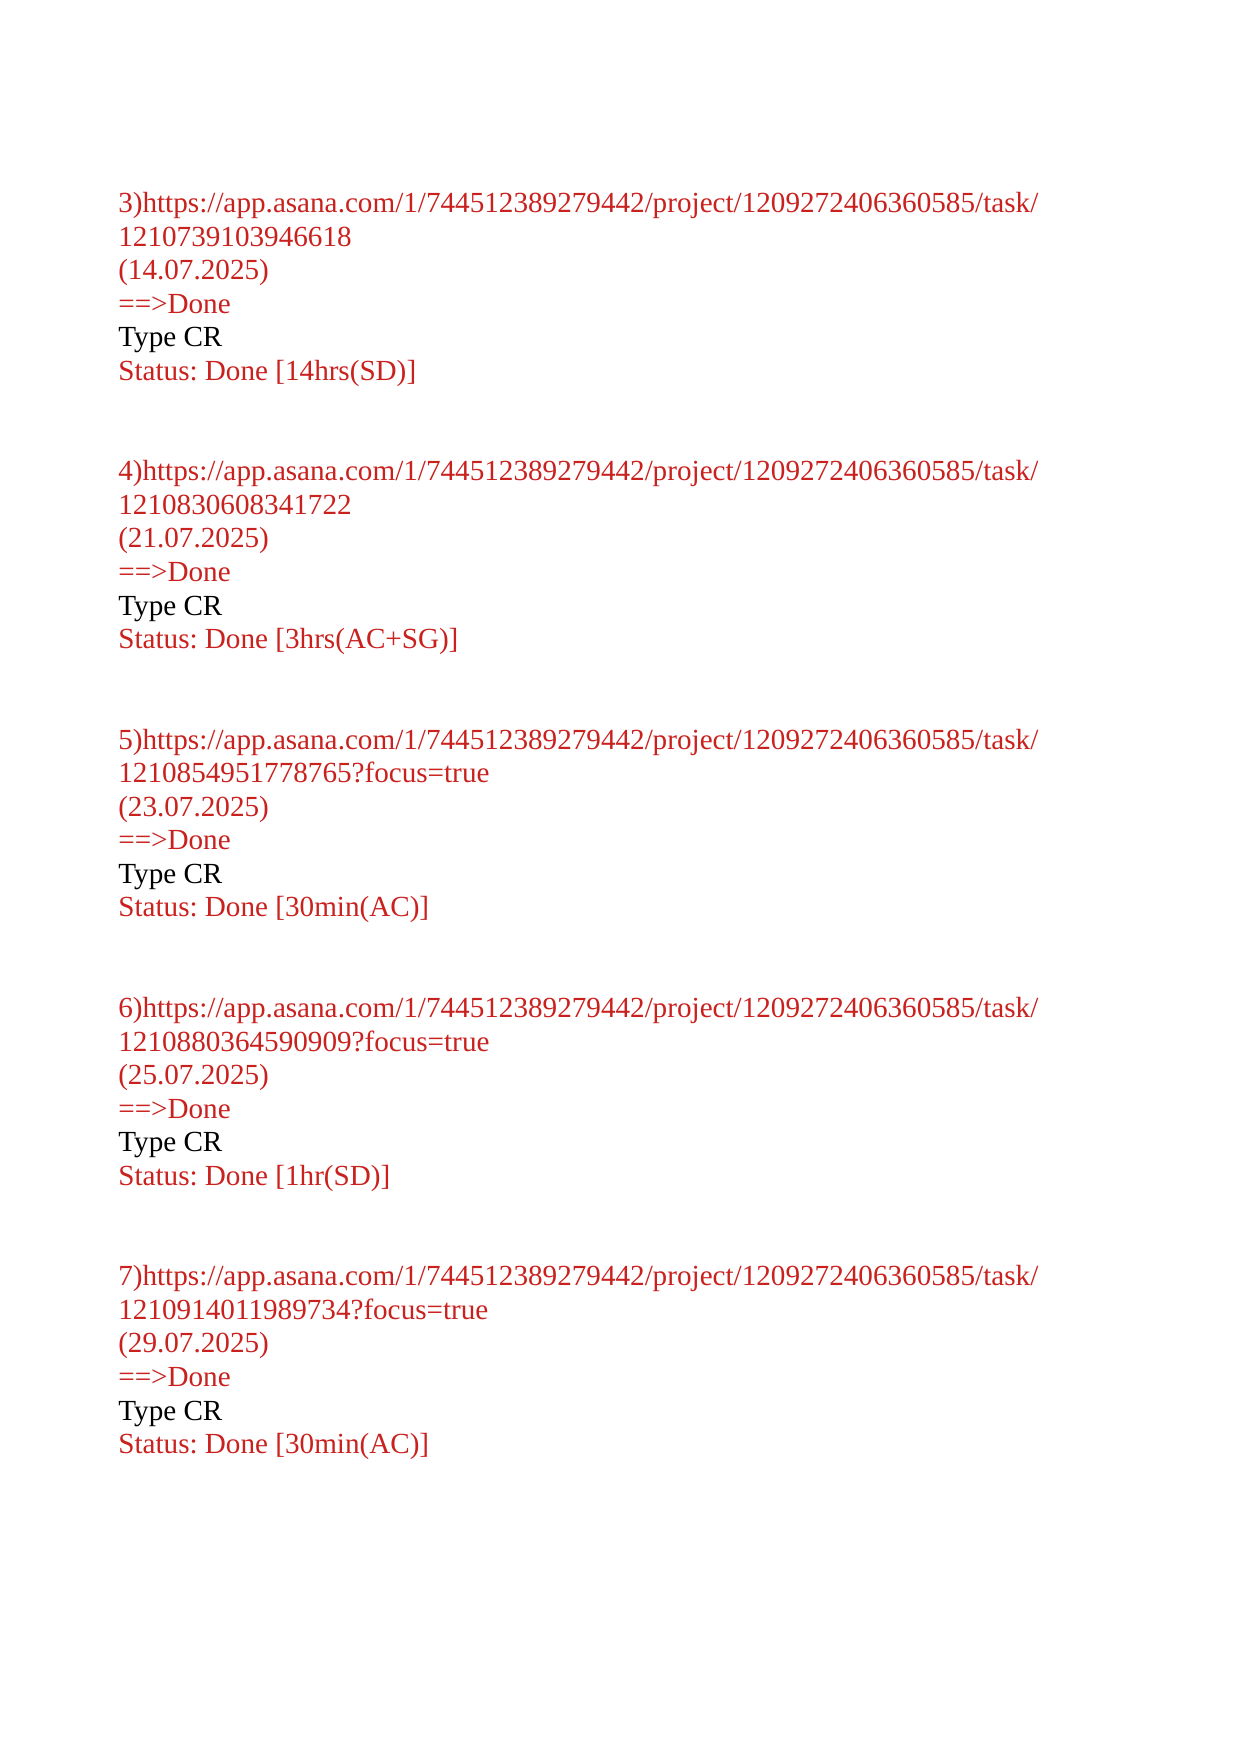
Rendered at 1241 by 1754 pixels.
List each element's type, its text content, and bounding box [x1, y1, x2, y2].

text Type CR [118, 856, 1122, 889]
text Type CR [118, 1393, 1122, 1426]
text ==>Done [118, 554, 1122, 588]
text Type CR [118, 319, 1122, 353]
text Status: Done [14hrs(SD)] [118, 353, 1122, 386]
text 5)https://app.asana.com/1/744512389279442/project/1209272406360585/task/1210854951778765?focus=true [118, 722, 1122, 789]
text ==>Done [118, 286, 1122, 319]
text Status: Done [30min(AC)] [118, 889, 1122, 923]
text 3)https://app.asana.com/1/744512389279442/project/1209272406360585/task/1210739103946618 [118, 185, 1122, 252]
text (14.07.2025) [118, 252, 1122, 286]
text 4)https://app.asana.com/1/744512389279442/project/1209272406360585/task/1210830608341722 [118, 453, 1122, 521]
text (23.07.2025) [118, 789, 1122, 822]
text Status: Done [3hrs(AC+SG)] [118, 621, 1122, 655]
text (29.07.2025) [118, 1326, 1122, 1359]
text ==>Done [118, 822, 1122, 856]
text Status: Done [1hr(SD)] [118, 1158, 1122, 1191]
text 6)https://app.asana.com/1/744512389279442/project/1209272406360585/task/1210880364590909?focus=true [118, 990, 1122, 1057]
text ==>Done [118, 1091, 1122, 1124]
text (21.07.2025) [118, 521, 1122, 554]
text 7)https://app.asana.com/1/744512389279442/project/1209272406360585/task/1210914011989734?focus=true [118, 1258, 1122, 1326]
text Status: Done [30min(AC)] [118, 1426, 1122, 1460]
text (25.07.2025) [118, 1057, 1122, 1091]
text ==>Done [118, 1359, 1122, 1393]
text Type CR [118, 588, 1122, 621]
text Type CR [118, 1124, 1122, 1158]
